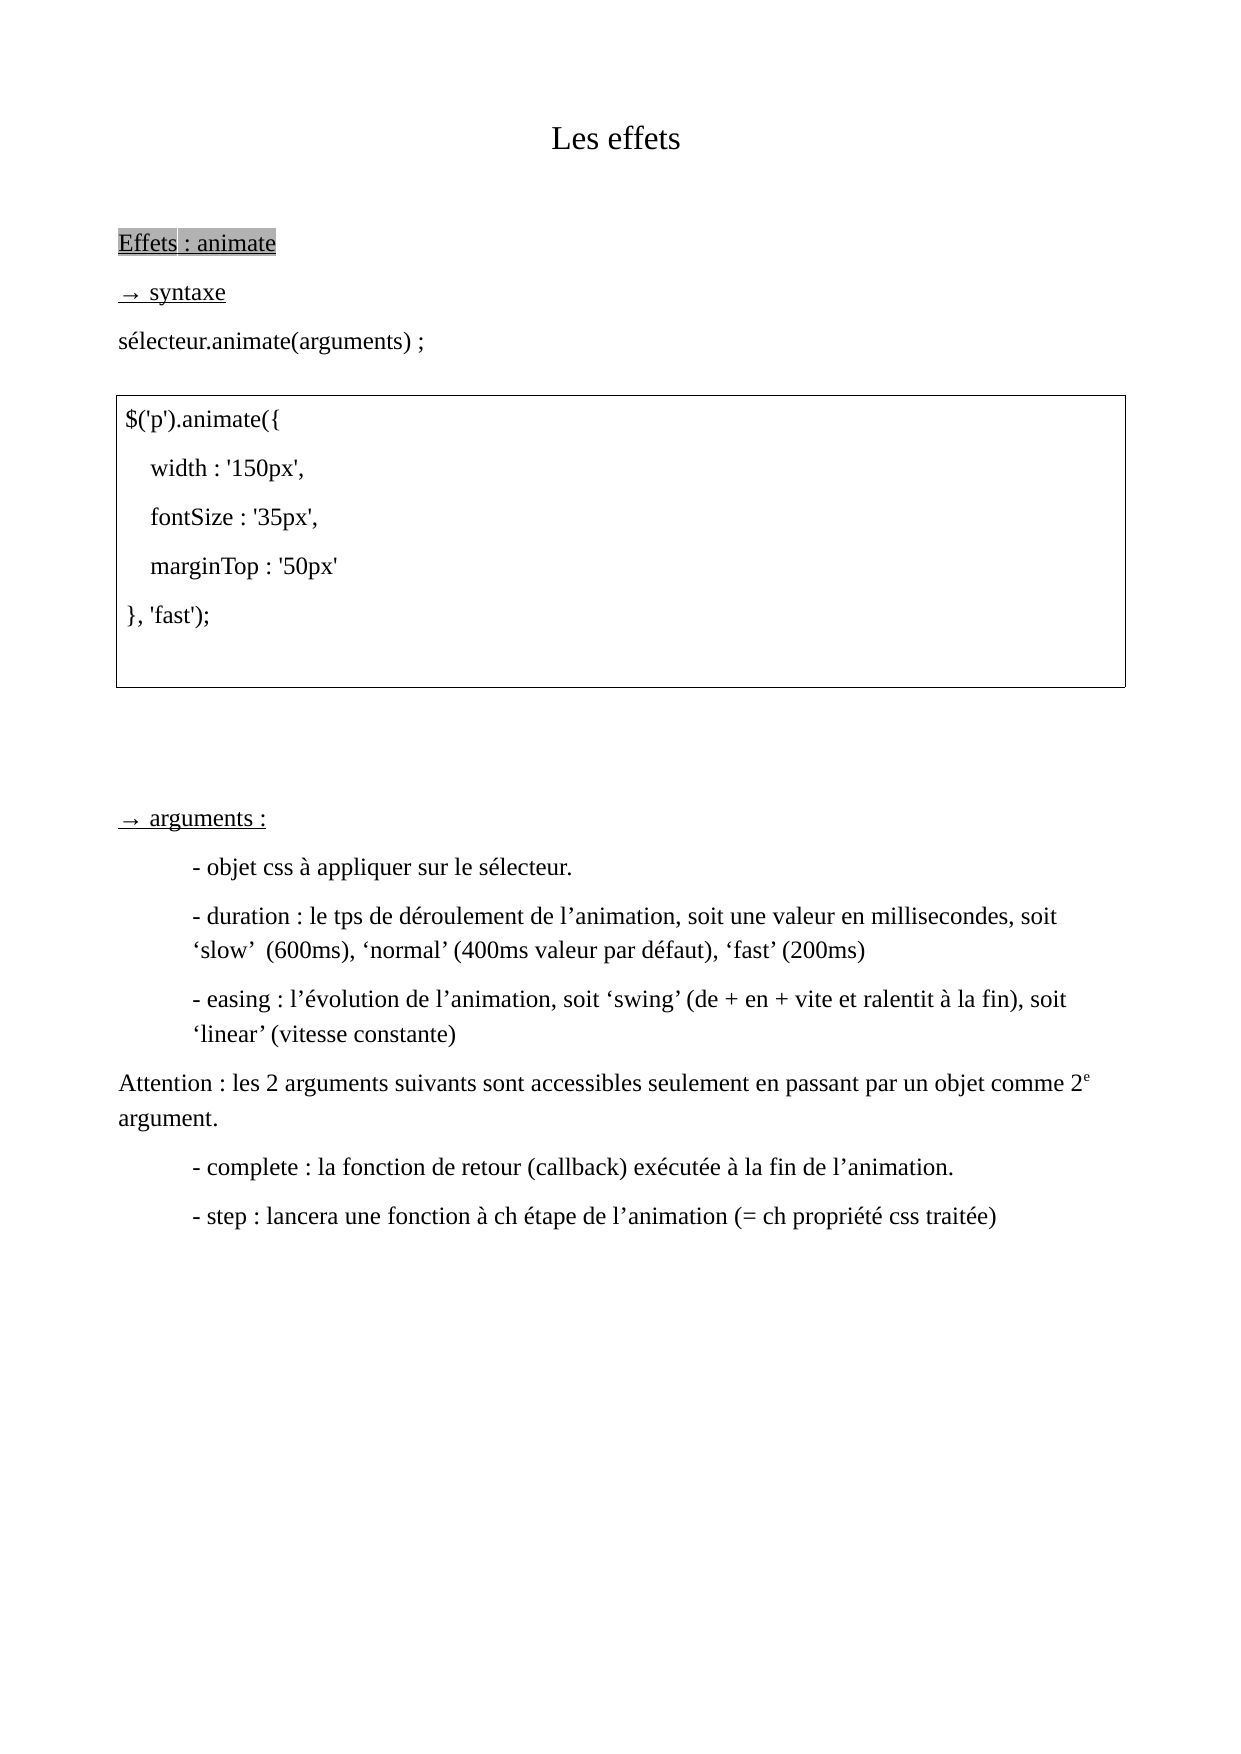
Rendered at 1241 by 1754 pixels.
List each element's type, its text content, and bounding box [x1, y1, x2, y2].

text }, 'fast'); [125, 600, 1116, 629]
text Les effets [118, 118, 1122, 156]
text - objet css à appliquer sur le sélecteur. [118, 852, 1122, 881]
text $('p').animate({ [125, 404, 1116, 433]
text → arguments : [118, 803, 1122, 832]
text → syntaxe [118, 277, 1122, 306]
text - complete : la fonction de retour (callback) exécutée à la fin de l’animation. [118, 1152, 1122, 1180]
text fontSize : '35px', [125, 502, 1116, 531]
text marginTop : '50px' [125, 551, 1116, 580]
text - duration : le tps de déroulement de l’animation, soit une valeur en millisecondes, soit ‘slow’ (600ms), ‘normal’ (400ms valeur par défaut), ‘fast’ (200ms) [118, 901, 1122, 964]
text width : '150px', [125, 453, 1116, 482]
text Attention : les 2 arguments suivants sont accessibles seulement en passant par un objet comme 2e argument. [118, 1068, 1122, 1131]
text Effets : animate [118, 228, 1122, 256]
text - step : lancera une fonction à ch étape de l’animation (= ch propriété css traitée) [118, 1201, 1122, 1229]
text sélecteur.animate(arguments) ; [118, 326, 1122, 354]
text - easing : l’évolution de l’animation, soit ‘swing’ (de + en + vite et ralentit à la fin), soit ‘linear’ (vitesse constante) [118, 984, 1122, 1048]
